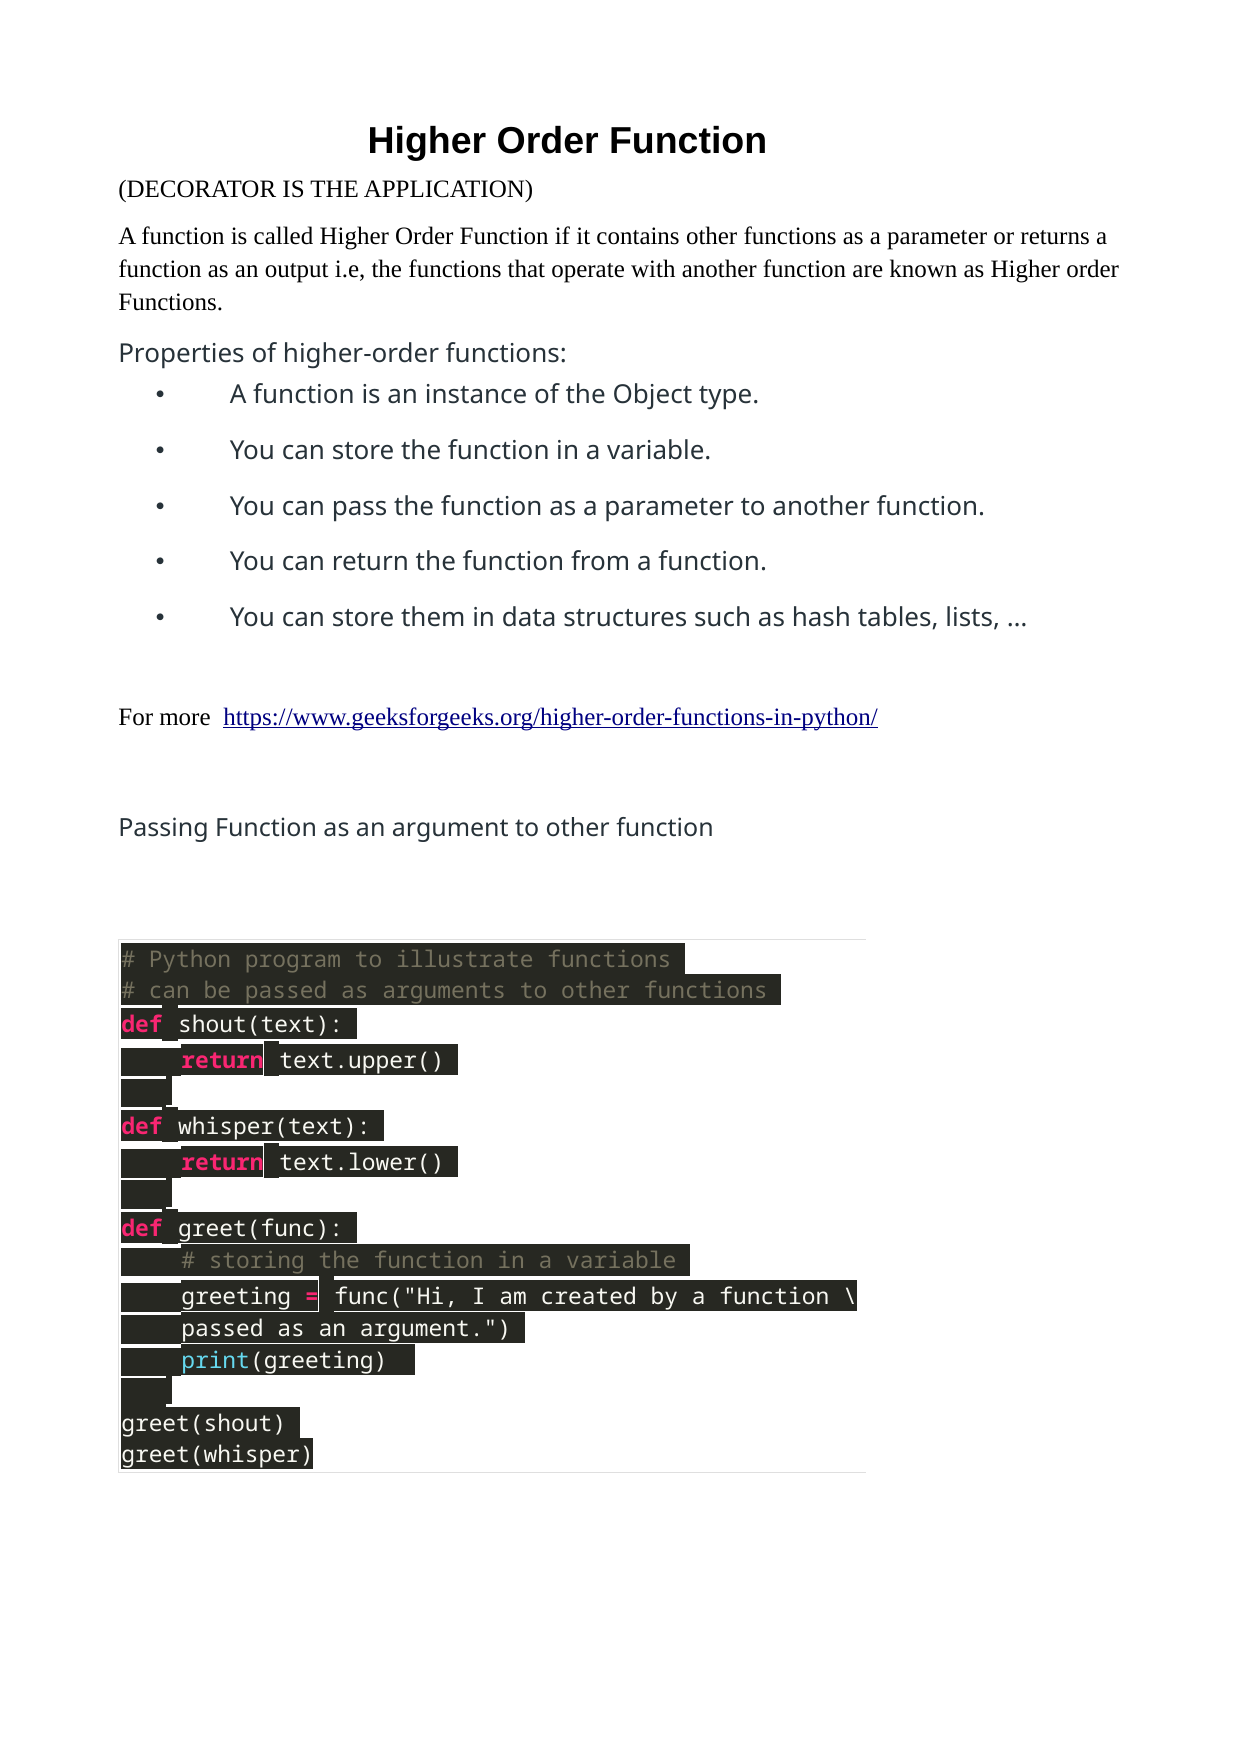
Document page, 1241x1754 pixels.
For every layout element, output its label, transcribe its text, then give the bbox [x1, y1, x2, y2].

list You can return the function from a function. [156, 543, 1122, 578]
text A function is called Higher Order Function if it contains other functions as a parameter or returns a function as an output i.e, the functions that operate with another function are known as Higher order Functions. [118, 221, 1122, 316]
list You can pass the function as a parameter to another function. [156, 487, 1122, 523]
text (DECORATOR IS THE APPLICATION) [118, 174, 1122, 202]
text Properties of higher-order functions: [118, 335, 1122, 371]
list A function is an instance of the Object type. [156, 376, 1122, 411]
list You can store them in data structures such as hash tables, lists, … [156, 599, 1122, 634]
subtitle Passing Function as an argument to other function [118, 810, 1122, 844]
subtitle Higher Order Function [118, 118, 1122, 161]
list You can store the function in a variable. [156, 432, 1122, 467]
table_header # Python program to illustrate functions # can be passed as arguments to other functions def shout(text): return text.upper() def whisper(text): return text.lower() def greet(func): # storing the function in a variable greeting = func("Hi, I am created by a function \ passed as an argument.") print(greeting) greet(shout) greet(whisper) [119, 940, 866, 1472]
text For more https://www.geeksforgeeks.org/higher-order-functions-in-python/ [118, 702, 1122, 731]
